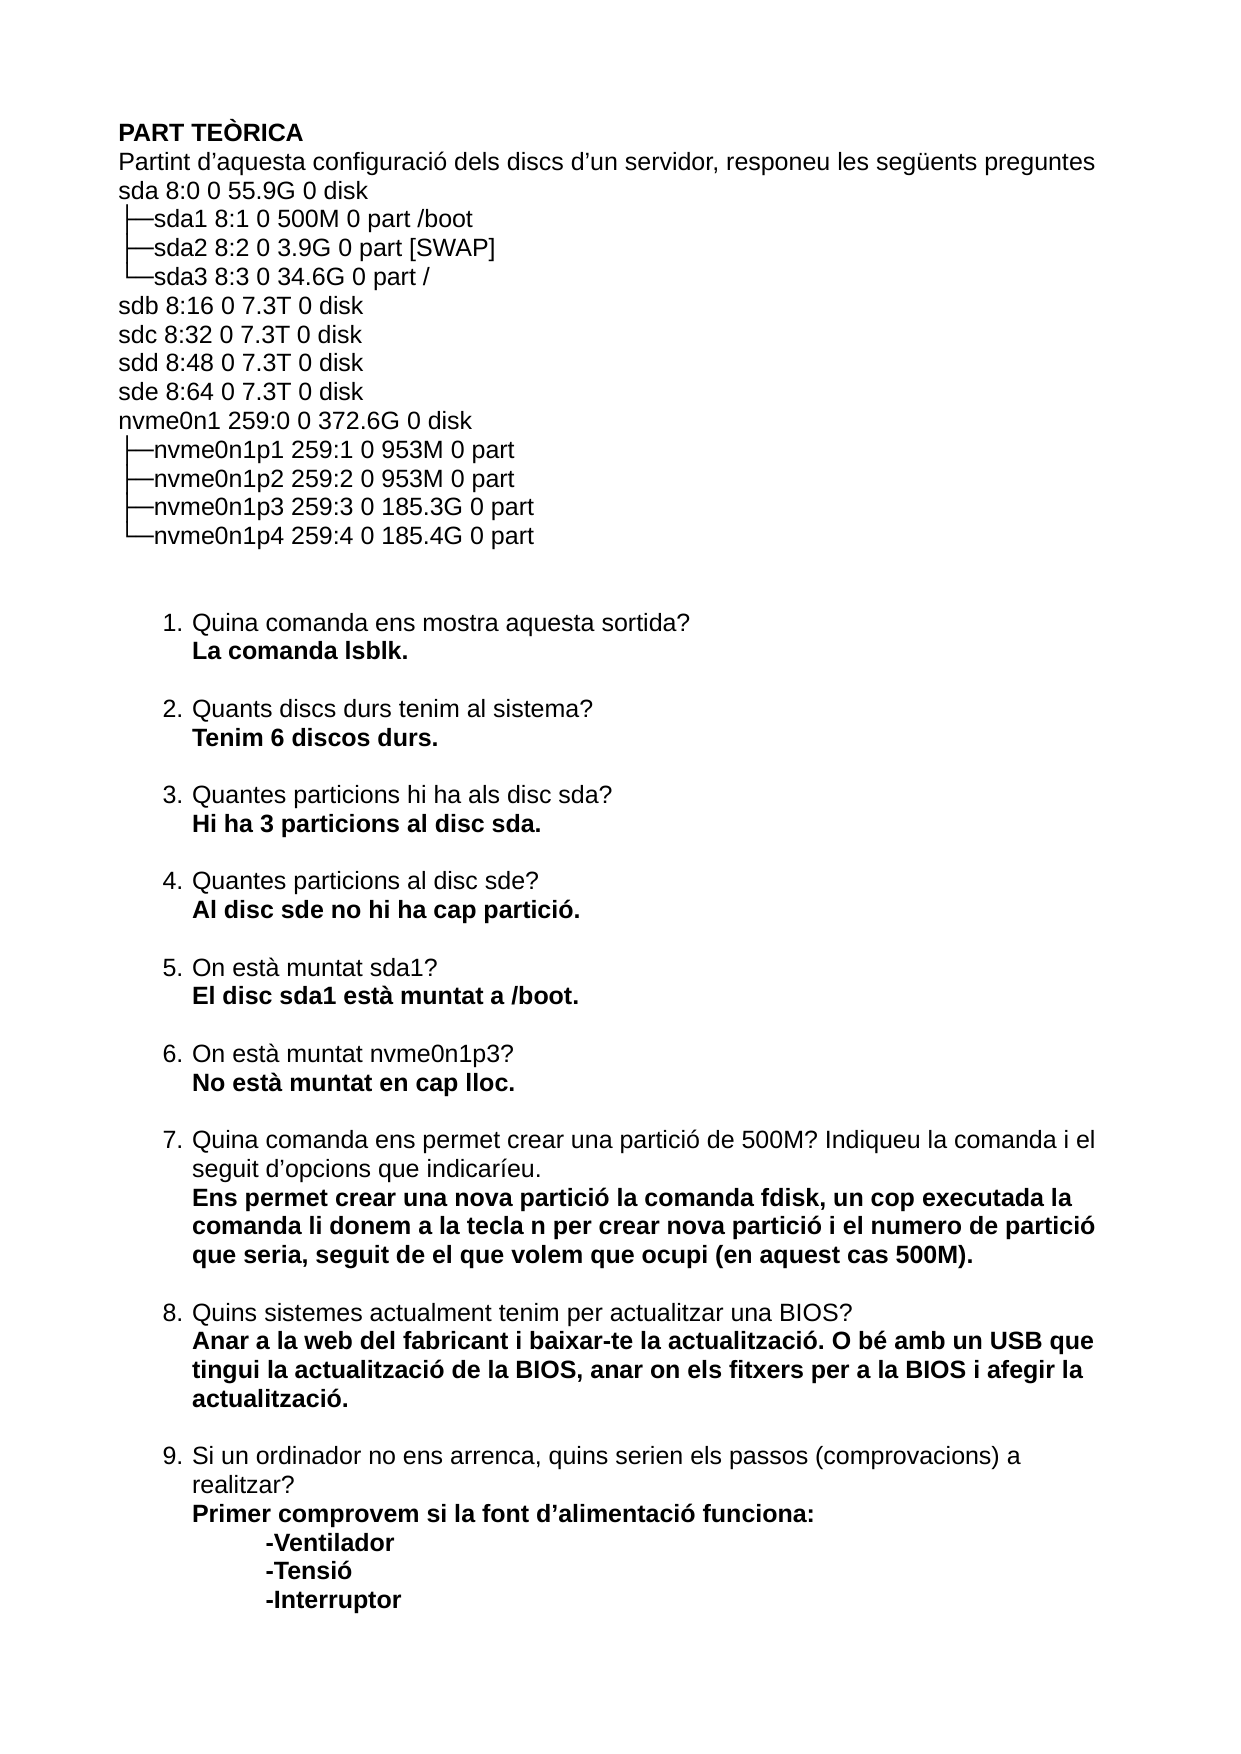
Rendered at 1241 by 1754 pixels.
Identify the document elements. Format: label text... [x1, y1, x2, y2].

text PART TEÒRICA [118, 118, 1122, 147]
list -Ventilador [236, 1528, 1122, 1556]
list On està muntat nvme0n1p3? [162, 1039, 1122, 1068]
text sdb 8:16 0 7.3T 0 disk [118, 291, 1122, 320]
text sdc 8:32 0 7.3T 0 disk [118, 320, 1122, 348]
text sde 8:64 0 7.3T 0 disk [118, 377, 1122, 406]
list Quina comanda ens permet crear una partició de 500M? Indiqueu la comanda i el seguit d’opcions que indicaríeu. [162, 1125, 1122, 1183]
list Quantes particions al disc sde? [162, 866, 1122, 895]
text ├─nvme0n1p2 259:2 0 953M 0 part [128, 463, 1122, 492]
list On està muntat sda1? [162, 953, 1122, 981]
list Quants discs durs tenim al sistema? [162, 694, 1122, 723]
list Anar a la web del fabricant i baixar-te la actualització. O bé amb un USB que tingui la actualització de la BIOS, anar on els fitxers per a la BIOS i afegir la actualització. [162, 1326, 1122, 1413]
list Tenim 6 discos durs. [162, 723, 1122, 751]
text ├─nvme0n1p3 259:3 0 185.3G 0 part [128, 492, 1122, 521]
list Si un ordinador no ens arrenca, quins serien els passos (comprovacions) a realitzar? [162, 1441, 1122, 1499]
text └─sda3 8:3 0 34.6G 0 part / [118, 262, 1122, 291]
list Quins sistemes actualment tenim per actualitzar una BIOS? [162, 1298, 1122, 1326]
text ├─sda1 8:1 0 500M 0 part /boot [128, 204, 1122, 233]
list -Interruptor [236, 1585, 1122, 1614]
list La comanda lsblk. [162, 636, 1122, 665]
text sdd 8:48 0 7.3T 0 disk [118, 348, 1122, 377]
list Al disc sde no hi ha cap partició. [162, 895, 1122, 924]
list Ens permet crear una nova partició la comanda fdisk, un cop executada la comanda li donem a la tecla n per crear nova partició i el numero de partició que seria, seguit de el que volem que ocupi (en aquest cas 500M). [162, 1183, 1122, 1269]
list Hi ha 3 particions al disc sda. [162, 809, 1122, 838]
text └─nvme0n1p4 259:4 0 185.4G 0 part [118, 521, 1122, 550]
text ├─nvme0n1p1 259:1 0 953M 0 part [128, 435, 1122, 463]
text sda 8:0 0 55.9G 0 disk [118, 176, 1122, 204]
list Primer comprovem si la font d’alimentació funciona: [162, 1499, 1122, 1528]
list Quantes particions hi ha als disc sda? [162, 780, 1122, 809]
text ├─sda2 8:2 0 3.9G 0 part [SWAP] [128, 233, 1122, 262]
list El disc sda1 està muntat a /boot. [162, 981, 1122, 1010]
text Partint d’aquesta configuració dels discs d’un servidor, responeu les següents preguntes [118, 147, 1122, 176]
list -Tensió [236, 1556, 1122, 1585]
list No està muntat en cap lloc. [162, 1068, 1122, 1096]
list Quina comanda ens mostra aquesta sortida? [162, 608, 1122, 636]
text nvme0n1 259:0 0 372.6G 0 disk [118, 406, 1122, 435]
